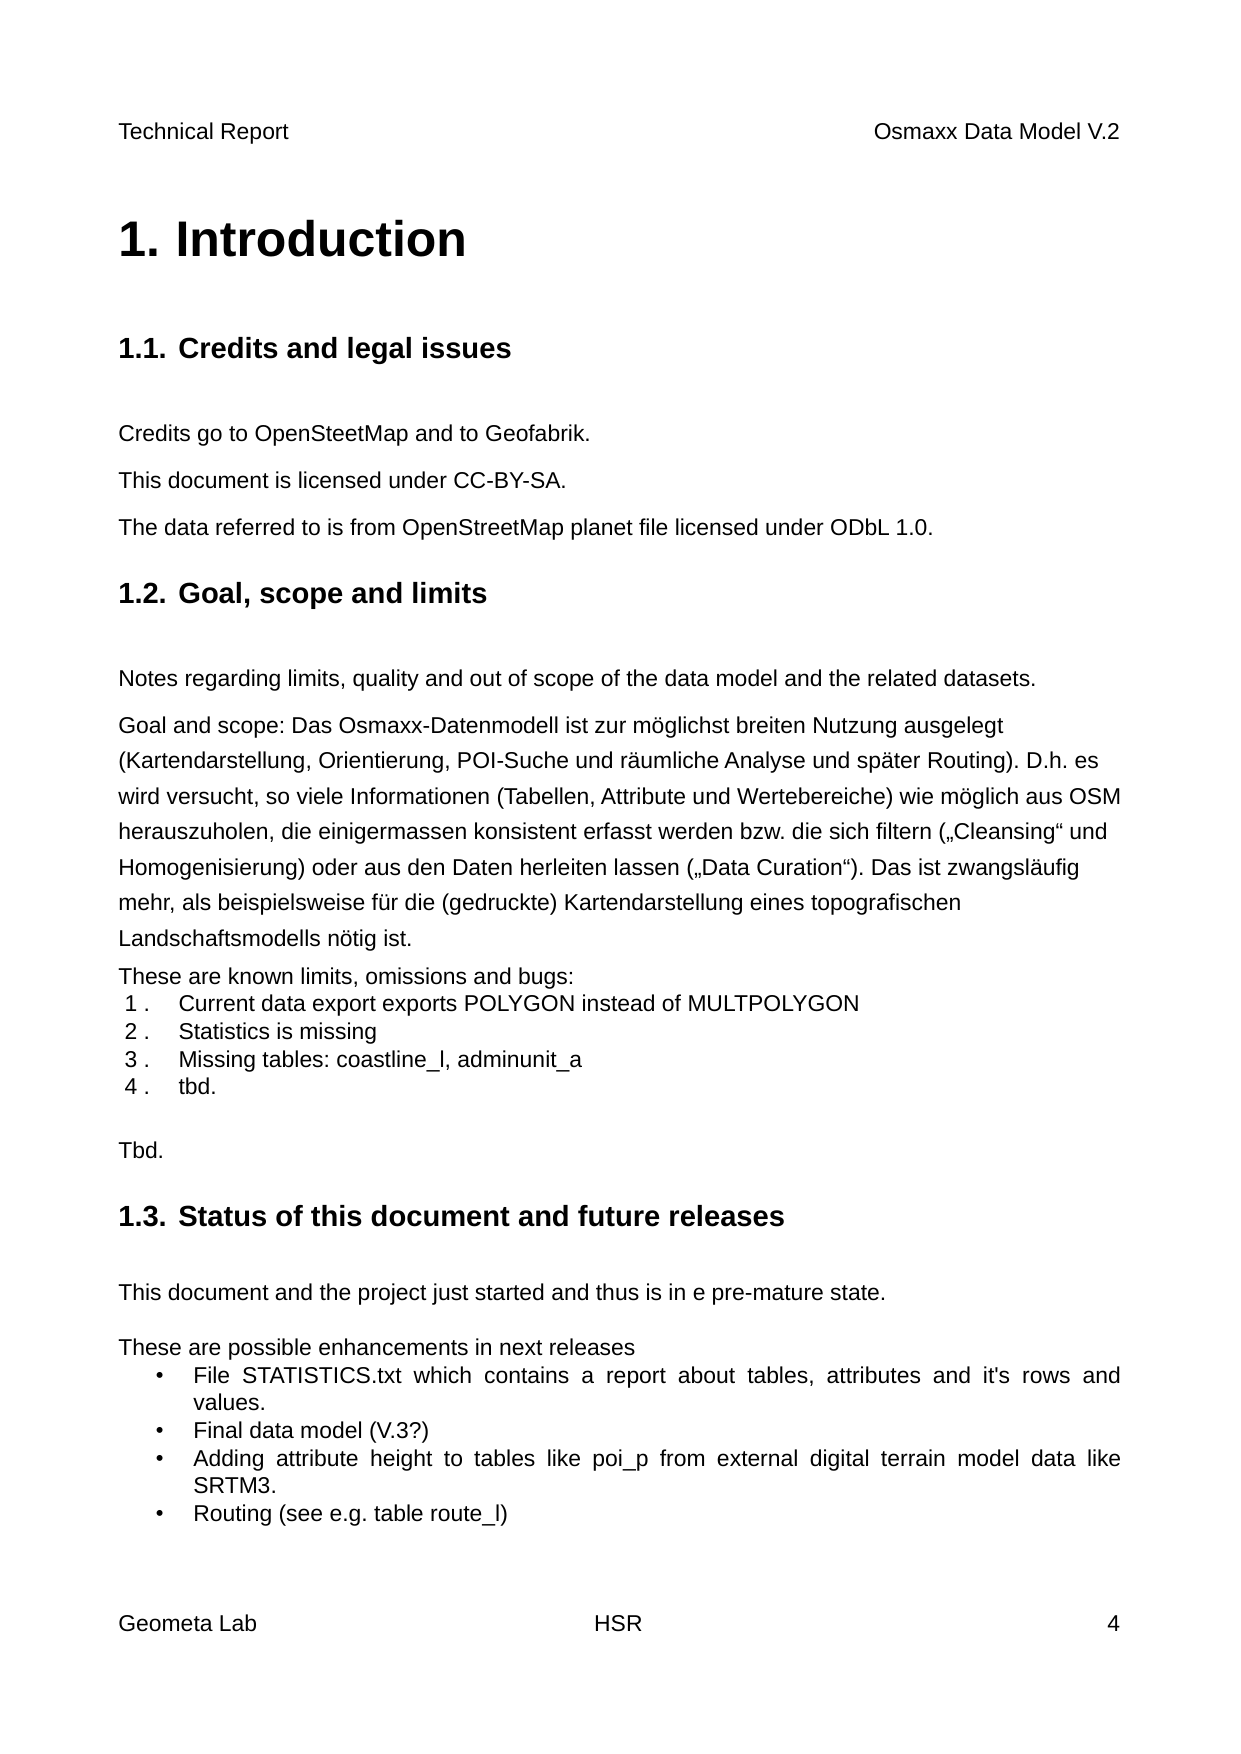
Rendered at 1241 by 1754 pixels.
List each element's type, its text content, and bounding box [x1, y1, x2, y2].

list Statistics is missing [118, 1018, 1122, 1044]
list Final data model (V.3?) [156, 1417, 1122, 1443]
list Adding attribute height to tables like poi_p from external digital terrain model data like SRTM3. [156, 1444, 1122, 1498]
text Credits go to OpenSteetMap and to Geofabrik. [118, 411, 1122, 446]
list File STATISTICS.txt which contains a report about tables, attributes and it's rows and values. [156, 1362, 1122, 1416]
text Goal and scope: Das Osmaxx-Datenmodell ist zur möglichst breiten Nutzung ausgelegt (Kartendarstellung, Orientierung, POI-Suche und räumliche Analyse und später Routing). D.h. es wird versucht, so viele Informationen (Tabellen, Attribute und Wertebereiche) wie möglich aus OSM herauszuholen, die einigermassen konsistent erfasst werden bzw. die sich filtern („Cleansing“ und Homogenisierung) oder aus den Daten herleiten lassen („Data Curation“). Das ist zwangsläufig mehr, als beispielsweise für die (gedruckte) Kartendarstellung eines topografischen Landschaftsmodells nötig ist. [118, 703, 1122, 951]
text This document is licensed under CC-BY-SA. [118, 458, 1122, 493]
subtitle Credits and legal issues [118, 331, 1122, 364]
subtitle Goal, scope and limits [118, 576, 1122, 609]
list Missing tables: coastline_l, adminunit_a [118, 1046, 1122, 1072]
text These are known limits, omissions and bugs: [118, 963, 1122, 989]
text This document and the project just started and thus is in e pre-mature state. [118, 1279, 1122, 1305]
list tbd. [118, 1073, 1122, 1099]
subtitle Status of this document and future releases [118, 1199, 1122, 1233]
text Tbd. [118, 1128, 1122, 1164]
list Routing (see e.g. table route_l) [156, 1500, 1122, 1526]
list Current data export exports POLYGON instead of MULTPOLYGON [118, 990, 1122, 1017]
text These are possible enhancements in next releases [118, 1334, 1122, 1361]
text The data referred to is from OpenStreetMap planet file licensed under ODbL 1.0. [118, 505, 1122, 541]
subtitle Introduction [118, 209, 1122, 267]
text Notes regarding limits, quality and out of scope of the data model and the related datasets. [118, 656, 1122, 691]
